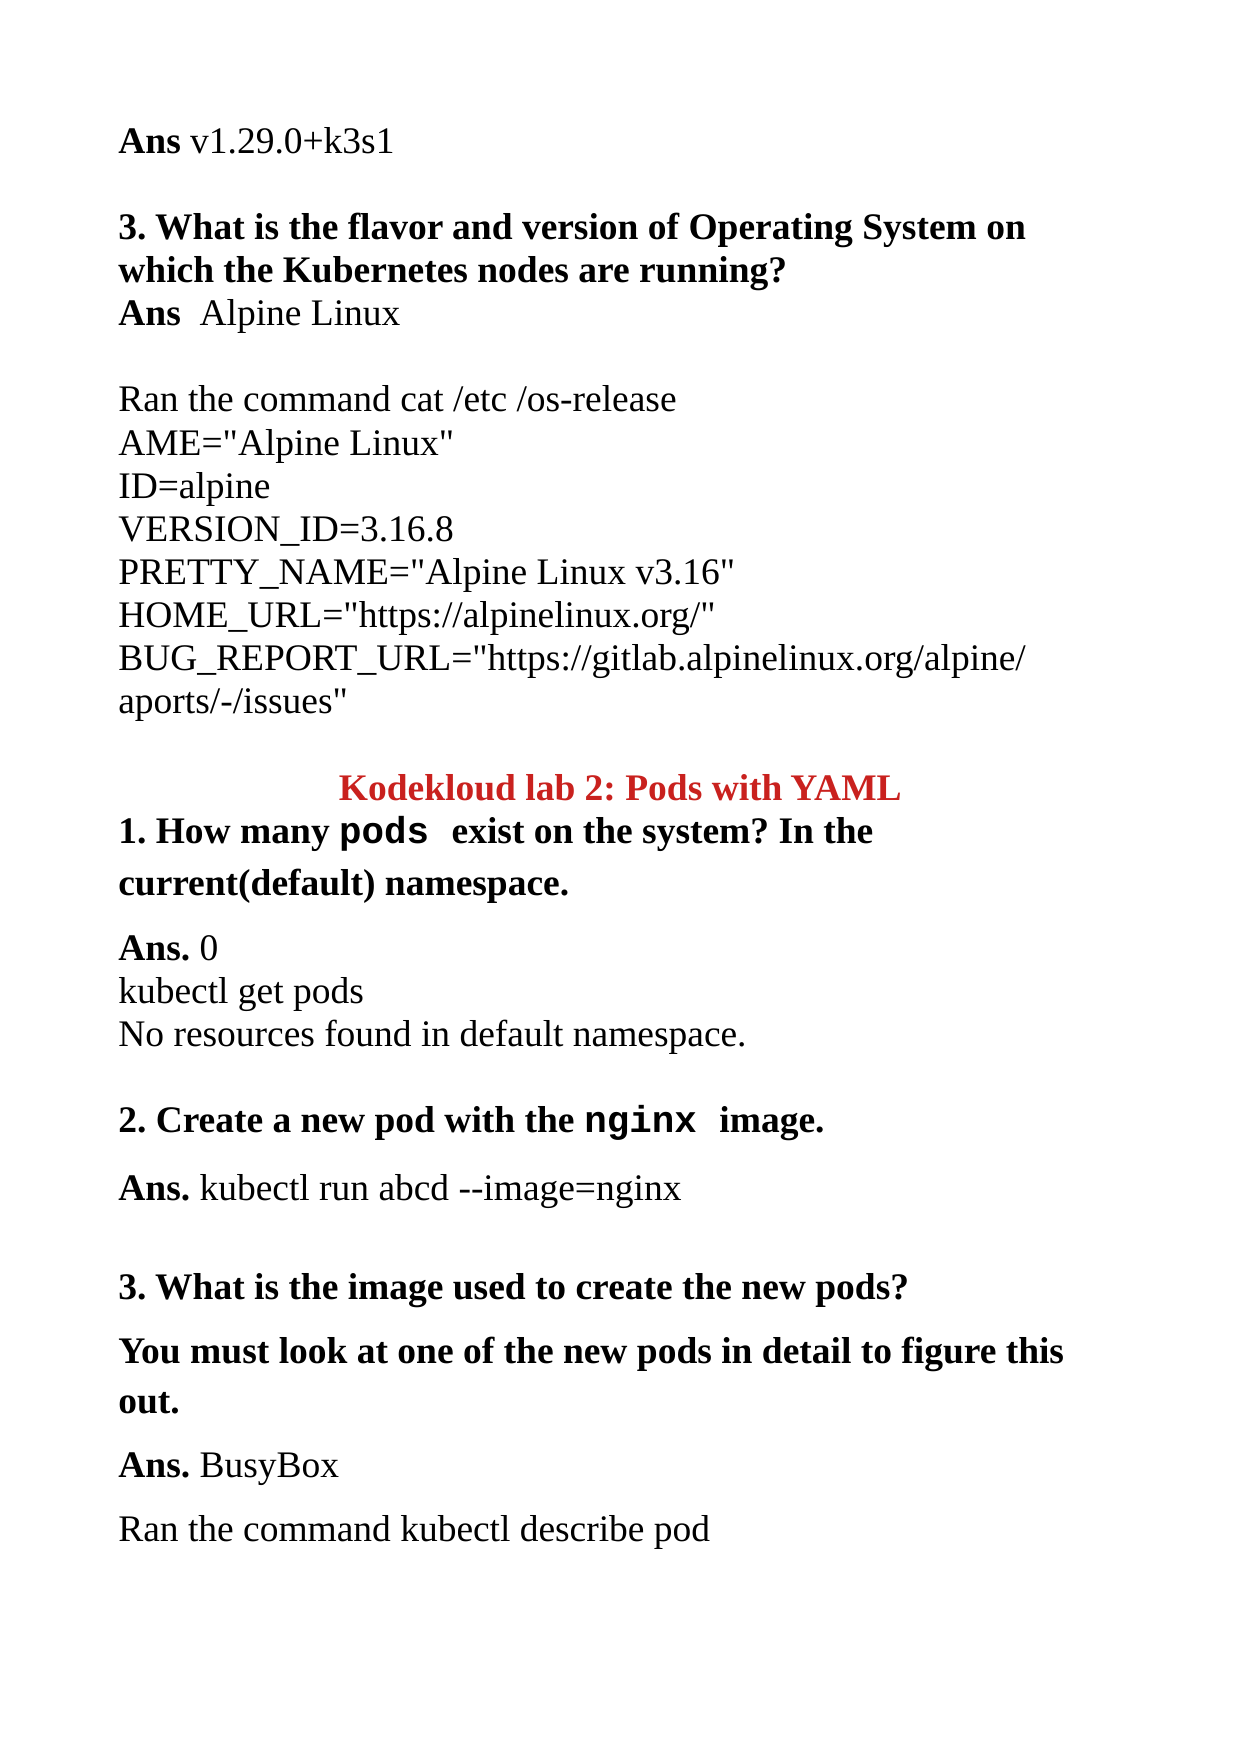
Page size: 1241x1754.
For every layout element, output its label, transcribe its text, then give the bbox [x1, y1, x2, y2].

text BUG_REPORT_URL="https://gitlab.alpinelinux.org/alpine/aports/-/issues" [118, 636, 1122, 722]
text PRETTY_NAME="Alpine Linux v3.16" [118, 549, 1122, 592]
text Ans Alpine Linux [118, 291, 1122, 334]
text kubectl get pods [118, 968, 1122, 1011]
text Ans v1.29.0+k3s1 [118, 118, 1122, 161]
text Kodekloud lab 2: Pods with YAML [118, 765, 1122, 808]
text You must look at one of the new pods in detail to figure this out. [118, 1329, 1122, 1421]
text Ans. BusyBox [118, 1442, 1122, 1486]
text 2. Create a new pod with the nginx image. [118, 1097, 1122, 1144]
text Ans. 0 [118, 925, 1122, 968]
text ID=alpine [118, 463, 1122, 506]
text VERSION_ID=3.16.8 [118, 506, 1122, 549]
text 3. What is the image used to create the new pods? [118, 1229, 1122, 1308]
text 3. What is the flavor and version of Operating System on which the Kubernetes nodes are running? [118, 204, 1122, 291]
text No resources found in default namespace. [118, 1011, 1122, 1054]
text HOME_URL="https://alpinelinux.org/" [118, 592, 1122, 636]
text AME="Alpine Linux" [118, 420, 1122, 463]
text Ans. kubectl run abcd --image=nginx [118, 1165, 1122, 1208]
text 1. How many pods exist on the system? In the current(default) namespace. [118, 808, 1122, 904]
text Ran the command kubectl describe pod [118, 1507, 1122, 1550]
text Ran the command cat /etc /os-release [118, 377, 1122, 420]
